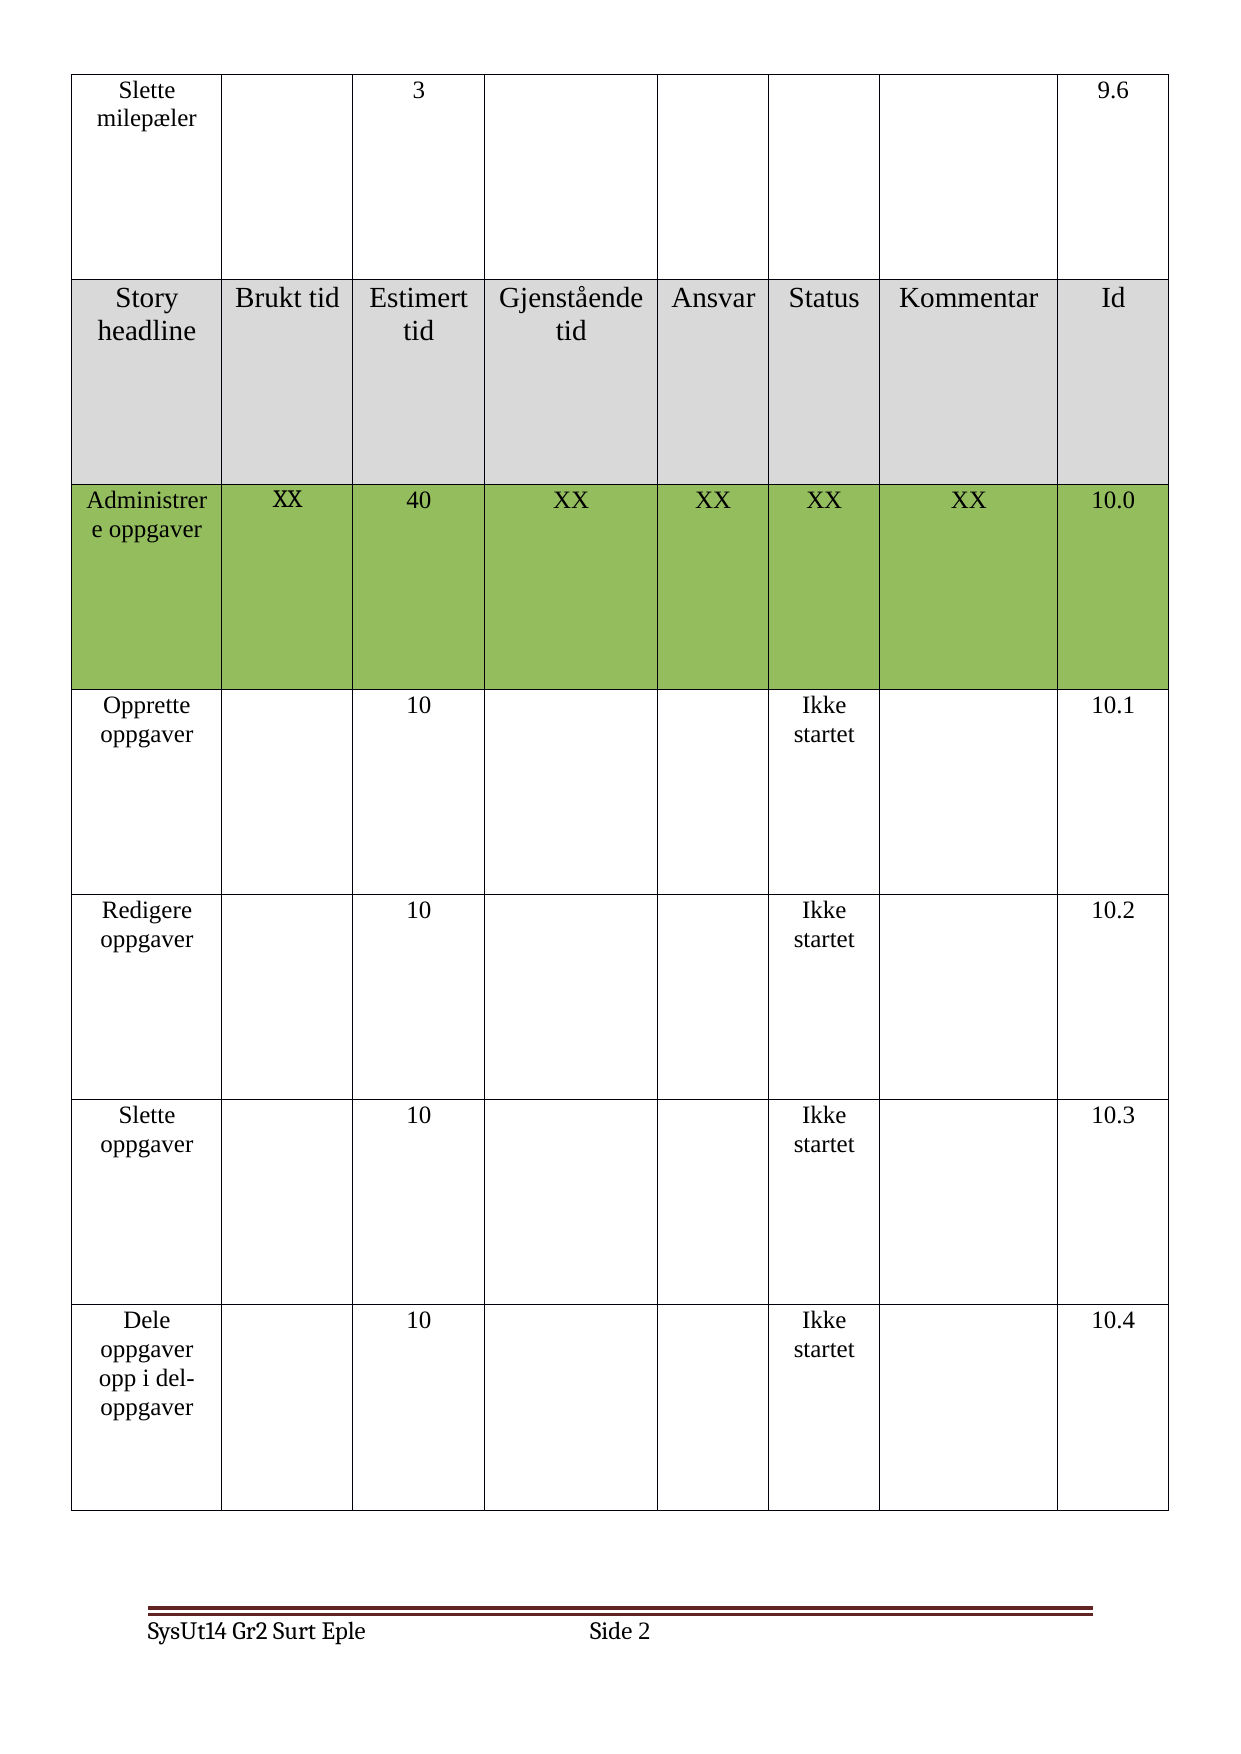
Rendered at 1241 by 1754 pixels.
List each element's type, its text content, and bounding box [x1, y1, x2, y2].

table_cell Slette milepæler [72, 75, 221, 279]
table_cell [485, 690, 657, 894]
table_cell Dele oppgaver opp i del-oppgaver [72, 1305, 221, 1509]
table_cell Status [769, 280, 879, 484]
table_cell [880, 1100, 1057, 1304]
table_cell Administrere oppgaver [72, 485, 221, 689]
table_cell [222, 690, 352, 894]
table_cell 3 [353, 75, 484, 279]
table_cell Slette oppgaver [72, 1100, 221, 1304]
table_cell XX [769, 485, 879, 689]
table_cell 10.1 [1058, 690, 1168, 894]
table_cell [658, 75, 768, 279]
table_cell Brukt tid [222, 280, 352, 484]
table_cell [658, 1100, 768, 1304]
table_cell XX [658, 485, 768, 689]
table_cell 10.2 [1058, 895, 1168, 1099]
table_cell [485, 1305, 657, 1509]
table_cell [222, 895, 352, 1099]
table_cell 40 [353, 485, 484, 689]
table_cell Id [1058, 280, 1168, 484]
table_cell Estimert tid [353, 280, 484, 484]
table_cell Story headline [72, 280, 221, 484]
table_cell XX [880, 485, 1057, 689]
table_cell Ikke startet [769, 690, 879, 894]
table_cell 10.4 [1058, 1305, 1168, 1509]
table_cell Ansvar [658, 280, 768, 484]
table_cell [222, 1100, 352, 1304]
table_cell 10.3 [1058, 1100, 1168, 1304]
table_cell [485, 75, 657, 279]
table_cell [222, 75, 352, 279]
table_cell XX [485, 485, 657, 689]
table_cell [485, 1100, 657, 1304]
table_cell [658, 1305, 768, 1509]
table_cell Gjenstående tid [485, 280, 657, 484]
table_cell 10 [353, 1305, 484, 1509]
table_cell Ikke startet [769, 895, 879, 1099]
table_cell XX [222, 485, 352, 689]
table_cell [880, 690, 1057, 894]
table_cell Opprette oppgaver [72, 690, 221, 894]
table_cell Redigere oppgaver [72, 895, 221, 1099]
table_cell [658, 895, 768, 1099]
table_cell [880, 895, 1057, 1099]
table_cell 10 [353, 690, 484, 894]
table_cell [880, 75, 1057, 279]
table_cell Kommentar [880, 280, 1057, 484]
table_cell 10 [353, 895, 484, 1099]
table_cell Ikke startet [769, 1100, 879, 1304]
table_cell 10.0 [1058, 485, 1168, 689]
table_cell [485, 895, 657, 1099]
table_cell Ikke startet [769, 1305, 879, 1509]
table_cell [769, 75, 879, 279]
table_cell [880, 1305, 1057, 1509]
table_cell 10 [353, 1100, 484, 1304]
table_cell 9.6 [1058, 75, 1168, 279]
table_cell [658, 690, 768, 894]
table_cell [222, 1305, 352, 1509]
